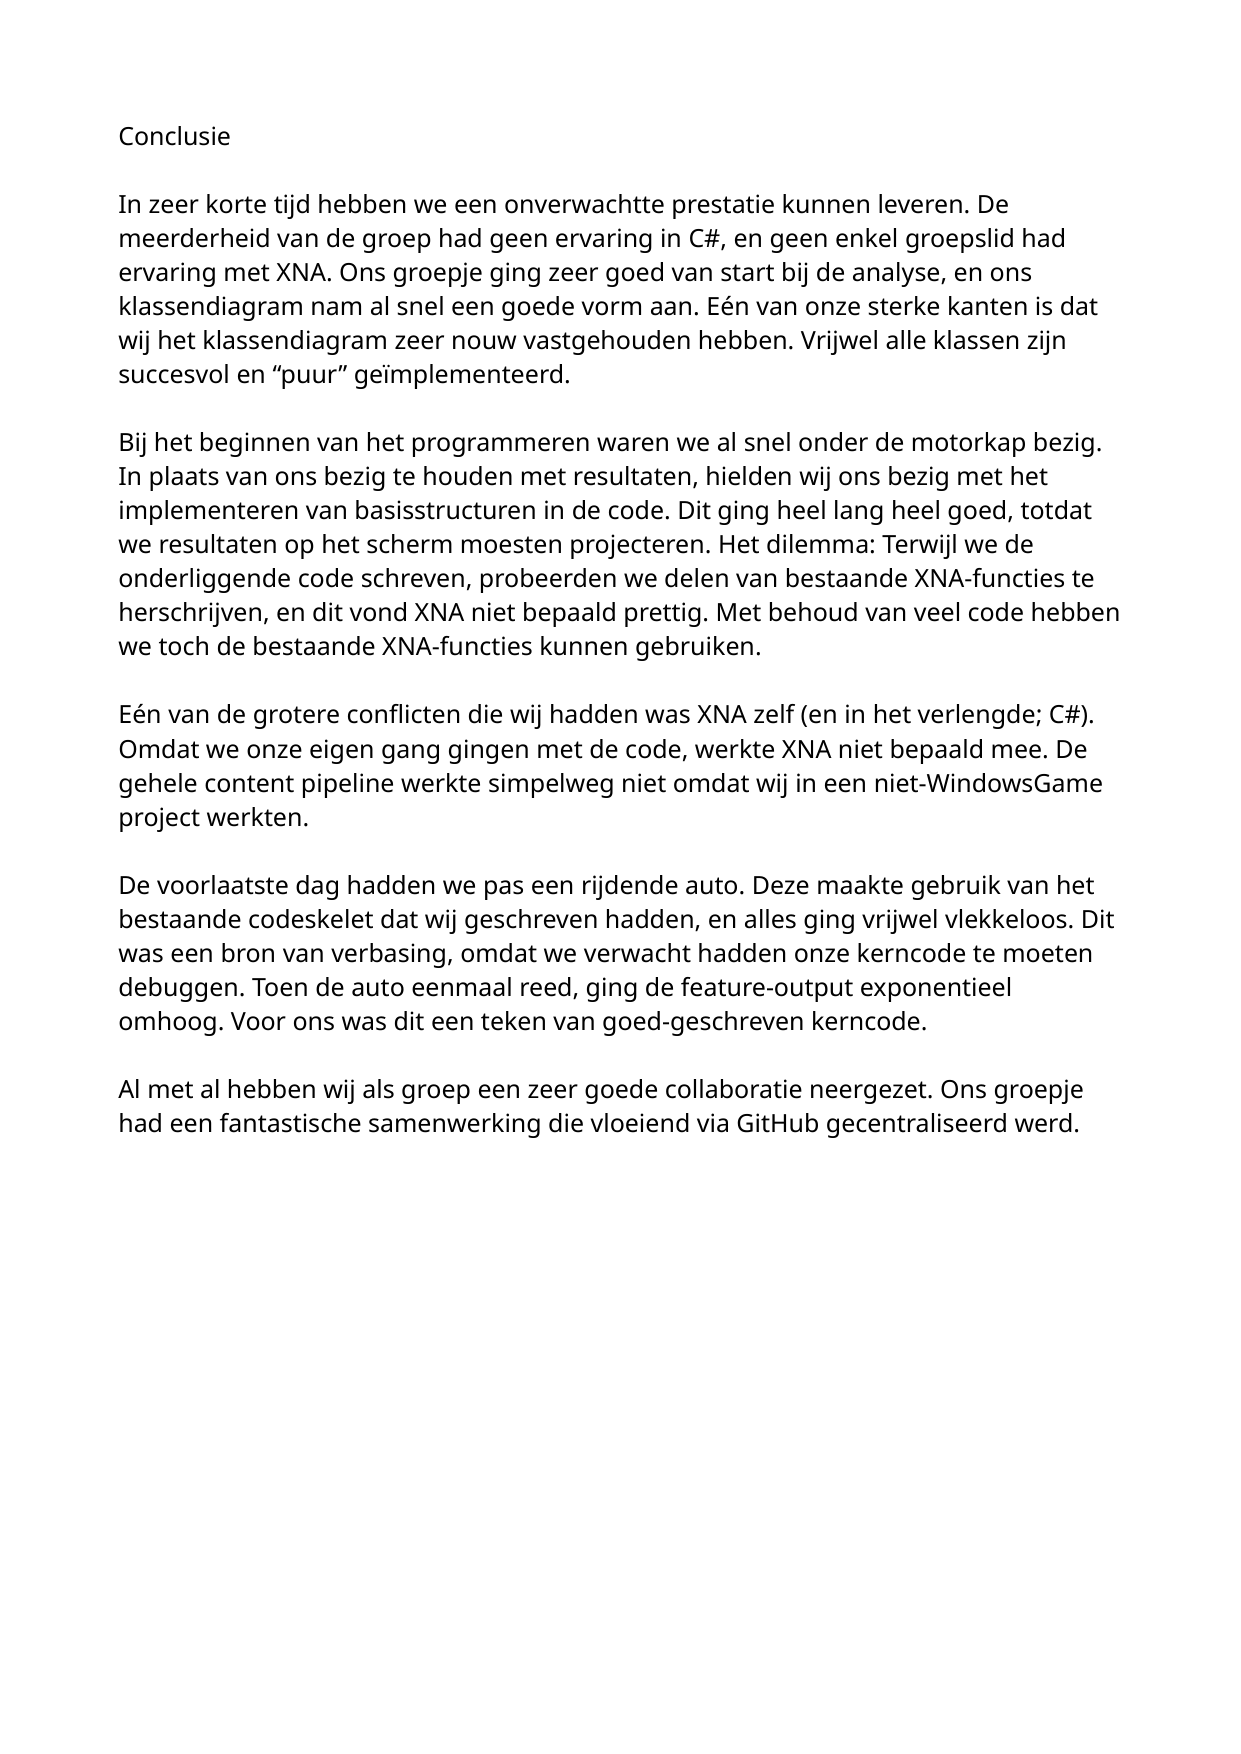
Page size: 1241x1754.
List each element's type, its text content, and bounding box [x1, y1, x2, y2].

text De voorlaatste dag hadden we pas een rijdende auto. Deze maakte gebruik van het bestaande codeskelet dat wij geschreven hadden, en alles ging vrijwel vlekkeloos. Dit was een bron van verbasing, omdat we verwacht hadden onze kerncode te moeten debuggen. Toen de auto eenmaal reed, ging de feature-output exponentieel omhoog. Voor ons was dit een teken van goed-geschreven kerncode. [118, 867, 1122, 1038]
text In zeer korte tijd hebben we een onverwachtte prestatie kunnen leveren. De meerderheid van de groep had geen ervaring in C#, en geen enkel groepslid had ervaring met XNA. Ons groepje ging zeer goed van start bij de analyse, en ons klassendiagram nam al snel een goede vorm aan. Eén van onze sterke kanten is dat wij het klassendiagram zeer nouw vastgehouden hebben. Vrijwel alle klassen zijn succesvol en “puur” geïmplementeerd. [118, 186, 1122, 391]
text Bij het beginnen van het programmeren waren we al snel onder de motorkap bezig. In plaats van ons bezig te houden met resultaten, hielden wij ons bezig met het implementeren van basisstructuren in de code. Dit ging heel lang heel goed, totdat we resultaten op het scherm moesten projecteren. Het dilemma: Terwijl we de onderliggende code schreven, probeerden we delen van bestaande XNA-functies te herschrijven, en dit vond XNA niet bepaald prettig. Met behoud van veel code hebben we toch de bestaande XNA-functies kunnen gebruiken. [118, 425, 1122, 663]
text Eén van de grotere conflicten die wij hadden was XNA zelf (en in het verlengde; C#). Omdat we onze eigen gang gingen met de code, werkte XNA niet bepaald mee. De gehele content pipeline werkte simpelweg niet omdat wij in een niet-WindowsGame project werkten. [118, 697, 1122, 833]
text Conclusie [118, 118, 1122, 152]
text Al met al hebben wij als groep een zeer goede collaboratie neergezet. Ons groepje had een fantastische samenwerking die vloeiend via GitHub gecentraliseerd werd. [118, 1072, 1122, 1140]
